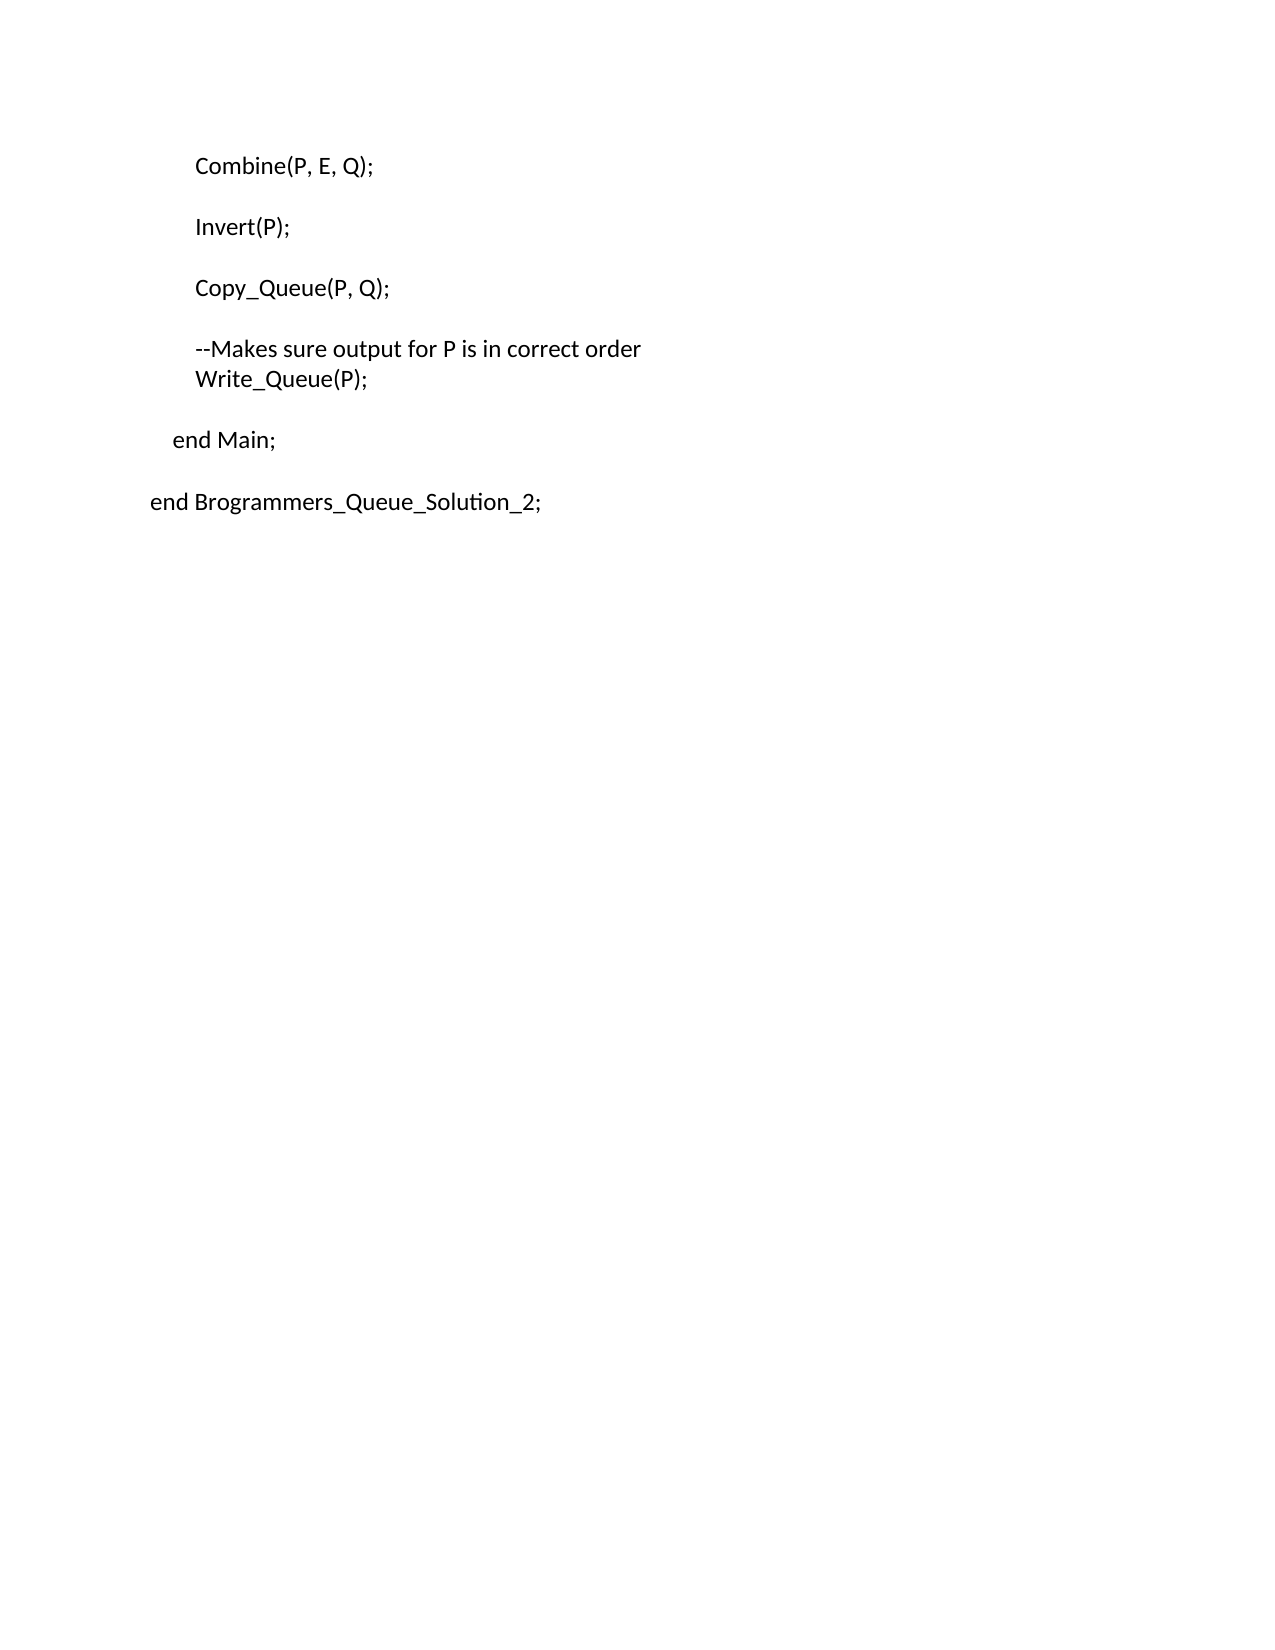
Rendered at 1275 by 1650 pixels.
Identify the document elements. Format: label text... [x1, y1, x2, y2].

text --Makes sure output for P is in correct order [150, 333, 1125, 364]
text end Brogrammers_Queue_Solution_2; [150, 486, 1125, 516]
text Invert(P); [150, 211, 1125, 242]
text Combine(P, E, Q); [150, 150, 1125, 181]
text end Main; [150, 425, 1125, 455]
text Copy_Queue(P, Q); [150, 272, 1125, 303]
text Write_Queue(P); [150, 364, 1125, 394]
